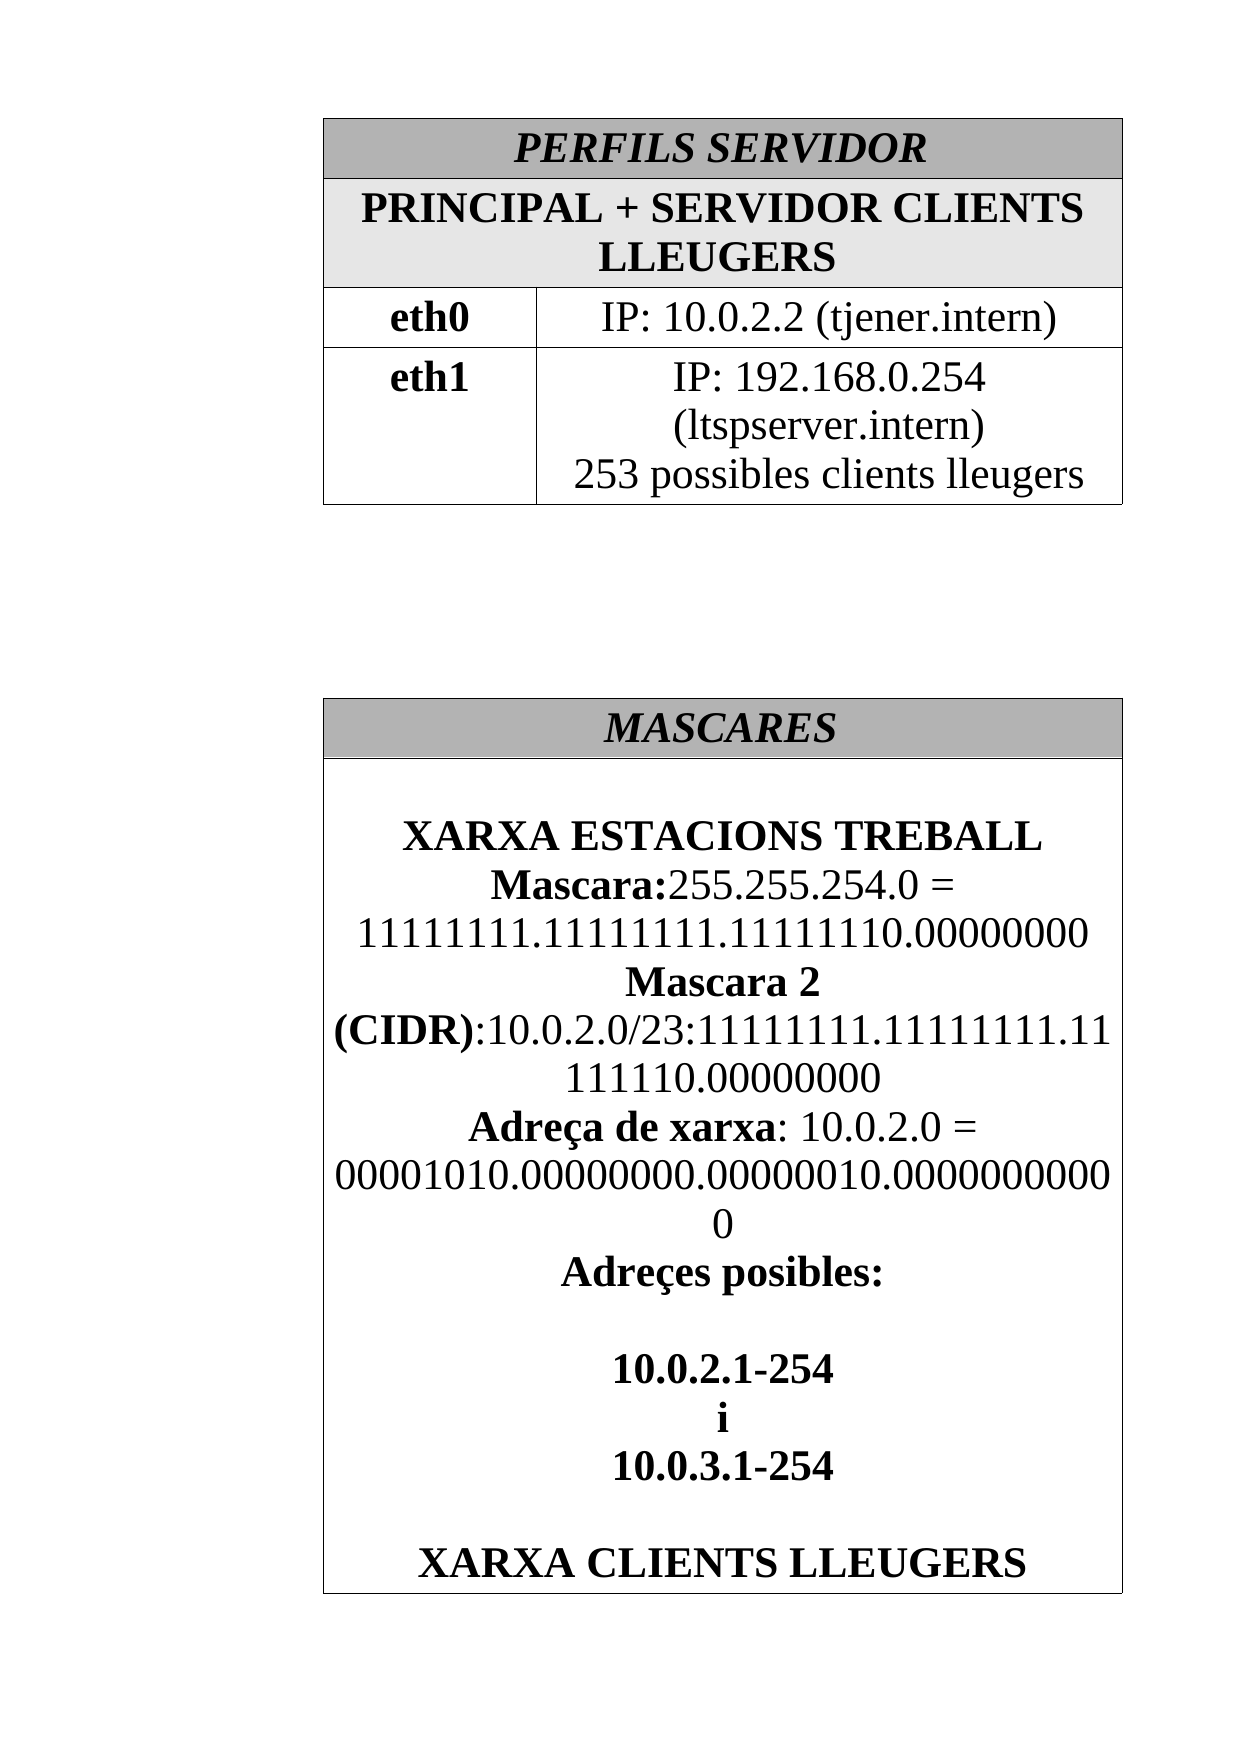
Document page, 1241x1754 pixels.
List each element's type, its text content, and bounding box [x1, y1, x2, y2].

table_cell IP: 192.168.0.254 (ltspserver.intern) 253 possibles clients lleugers [537, 348, 1122, 503]
table_header MASCARES [324, 699, 1122, 757]
table_cell PRINCIPAL + SERVIDOR CLIENTS LLEUGERS [324, 179, 1122, 287]
table_cell eth1 [324, 348, 536, 503]
table_cell eth0 [324, 288, 536, 347]
table_cell XARXA ESTACIONS TREBALL Mascara:255.255.254.0 = 11111111.11111111.11111110.00000000 Mascara 2 (CIDR):10.0.2.0/23:11111111.11111111.11111110.00000000 Adreça de xarxa: 10.0.2.0 = 00001010.00000000.00000010.00000000000 Adreçes posibles: 10.0.2.1-254 i 10.0.3.1-254 XARXA CLIENTS LLEUGERS [324, 759, 1122, 1592]
table_header PERFILS SERVIDOR [324, 119, 1122, 178]
table_cell IP: 10.0.2.2 (tjener.intern) [537, 288, 1122, 347]
